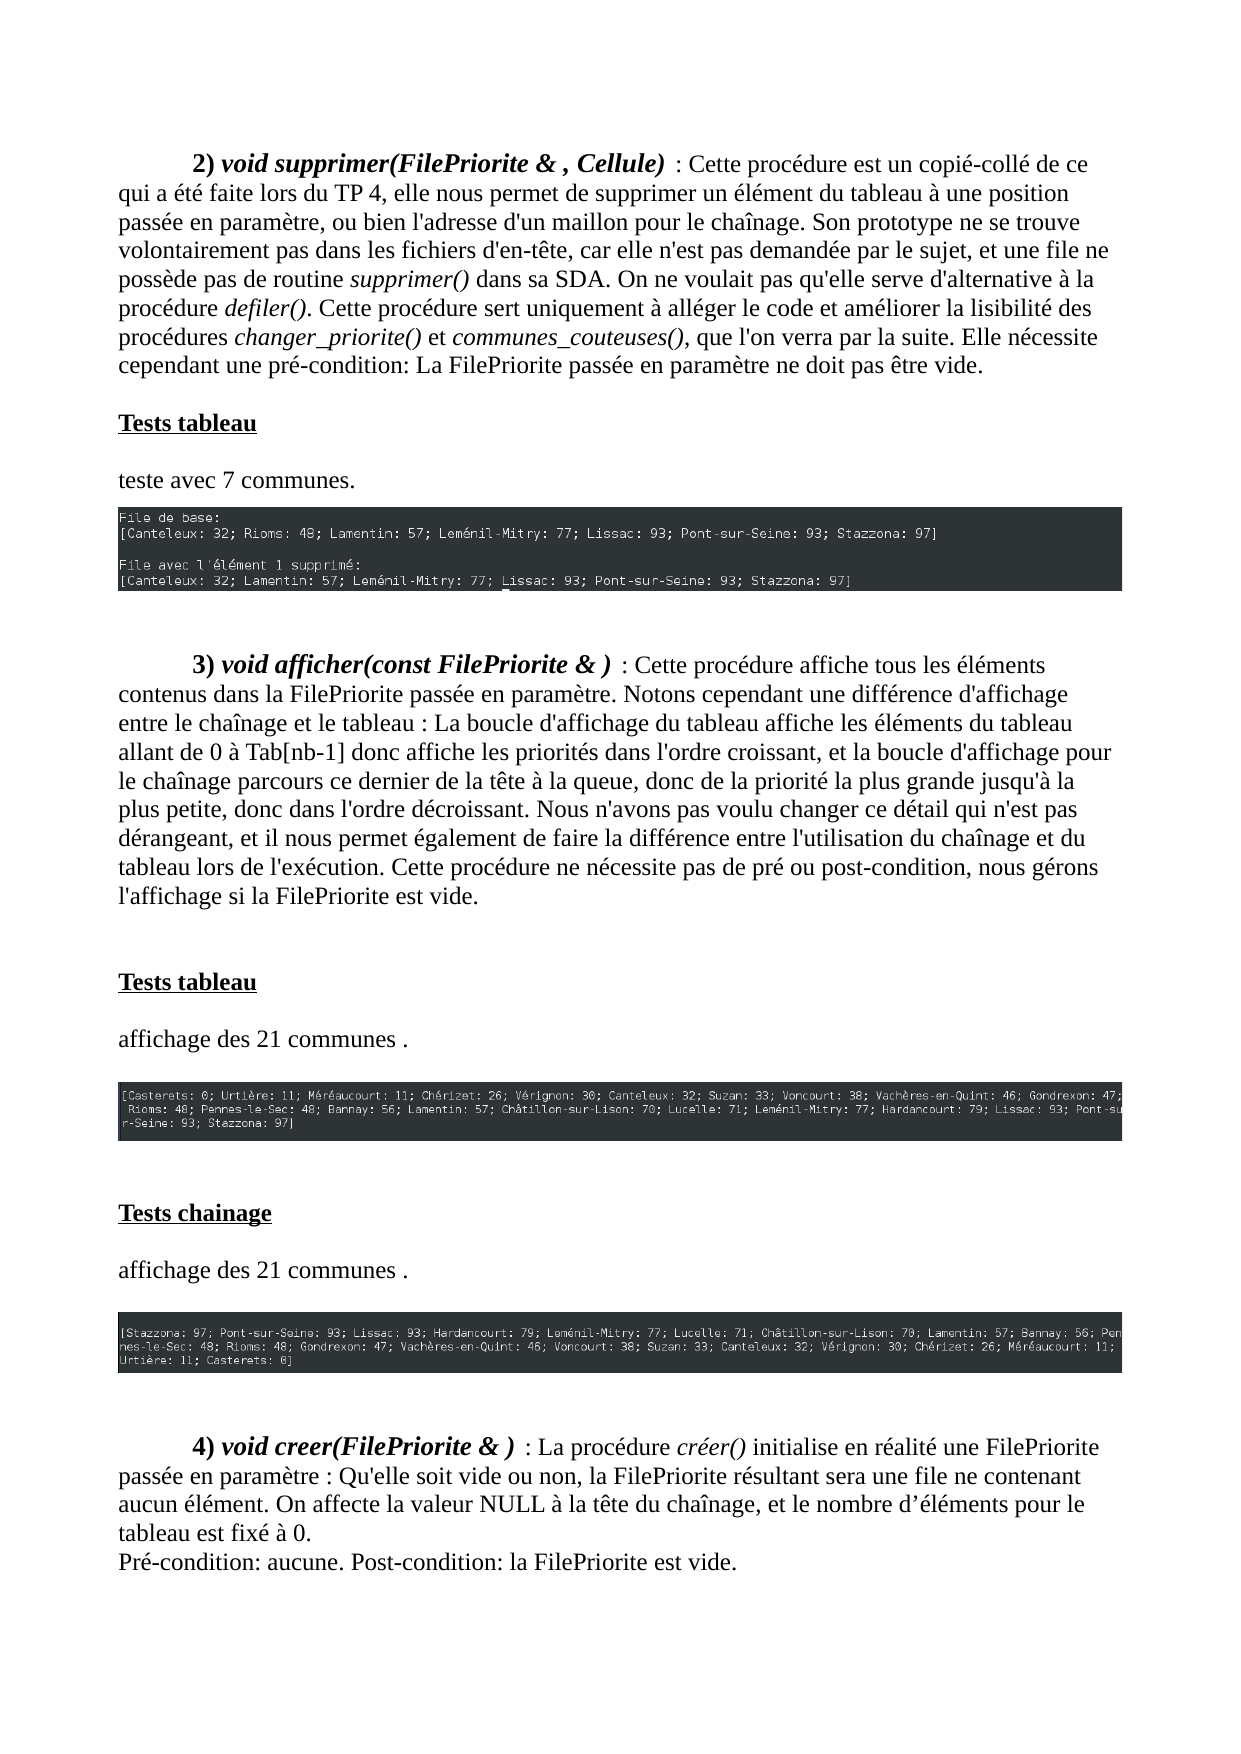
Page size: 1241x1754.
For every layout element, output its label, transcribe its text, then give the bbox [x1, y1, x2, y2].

picture [118, 1312, 1123, 1373]
text Tests tableau [118, 408, 1122, 437]
text Tests chainage [118, 1198, 1122, 1227]
text 4) void creer(FilePriorite & ) : La procédure créer() initialise en réalité une FilePriorite passée en paramètre : Qu'elle soit vide ou non, la FilePriorite résultant sera une file ne contenant aucun élément. On affecte la valeur NULL à la tête du chaînage, et le nombre d’éléments pour le tableau est fixé à 0. [118, 1430, 1122, 1547]
text 3) void afficher(const FilePriorite & ) : Cette procédure affiche tous les éléments contenus dans la FilePriorite passée en paramètre. Notons cependant une différence d'affichage entre le chaînage et le tableau : La boucle d'affichage du tableau affiche les éléments du tableau allant de 0 à Tab[nb-1] donc affiche les priorités dans l'ordre croissant, et la boucle d'affichage pour le chaînage parcours ce dernier de la tête à la queue, donc de la priorité la plus grande jusqu'à la plus petite, donc dans l'ordre décroissant. Nous n'avons pas voulu changer ce détail qui n'est pas dérangeant, et il nous permet également de faire la différence entre l'utilisation du chaînage et du tableau lors de l'exécution. Cette procédure ne nécessite pas de pré ou post-condition, nous gérons l'affichage si la FilePriorite est vide. [118, 648, 1122, 909]
text affichage des 21 communes . [118, 1255, 1122, 1284]
text 2) void supprimer(FilePriorite & , Cellule) : Cette procédure est un copié-collé de ce qui a été faite lors du TP 4, elle nous permet de supprimer un élément du tableau à une position passée en paramètre, ou bien l'adresse d'un maillon pour le chaînage. Son prototype ne se trouve volontairement pas dans les fichiers d'en-tête, car elle n'est pas demandée par le sujet, et une file ne possède pas de routine supprimer() dans sa SDA. On ne voulait pas qu'elle serve d'alternative à la procédure defiler(). Cette procédure sert uniquement à alléger le code et améliorer la lisibilité des procédures changer_priorite() et communes_couteuses(), que l'on verra par la suite. Elle nécessite cependant une pré-condition: La FilePriorite passée en paramètre ne doit pas être vide. [118, 147, 1122, 379]
text teste avec 7 communes. [118, 466, 1122, 494]
picture [118, 1082, 1123, 1141]
text affichage des 21 communes . [118, 1024, 1122, 1053]
picture [118, 507, 1123, 591]
text Pré-condition: aucune. Post-condition: la FilePriorite est vide. [118, 1547, 1122, 1576]
text Tests tableau [118, 967, 1122, 996]
